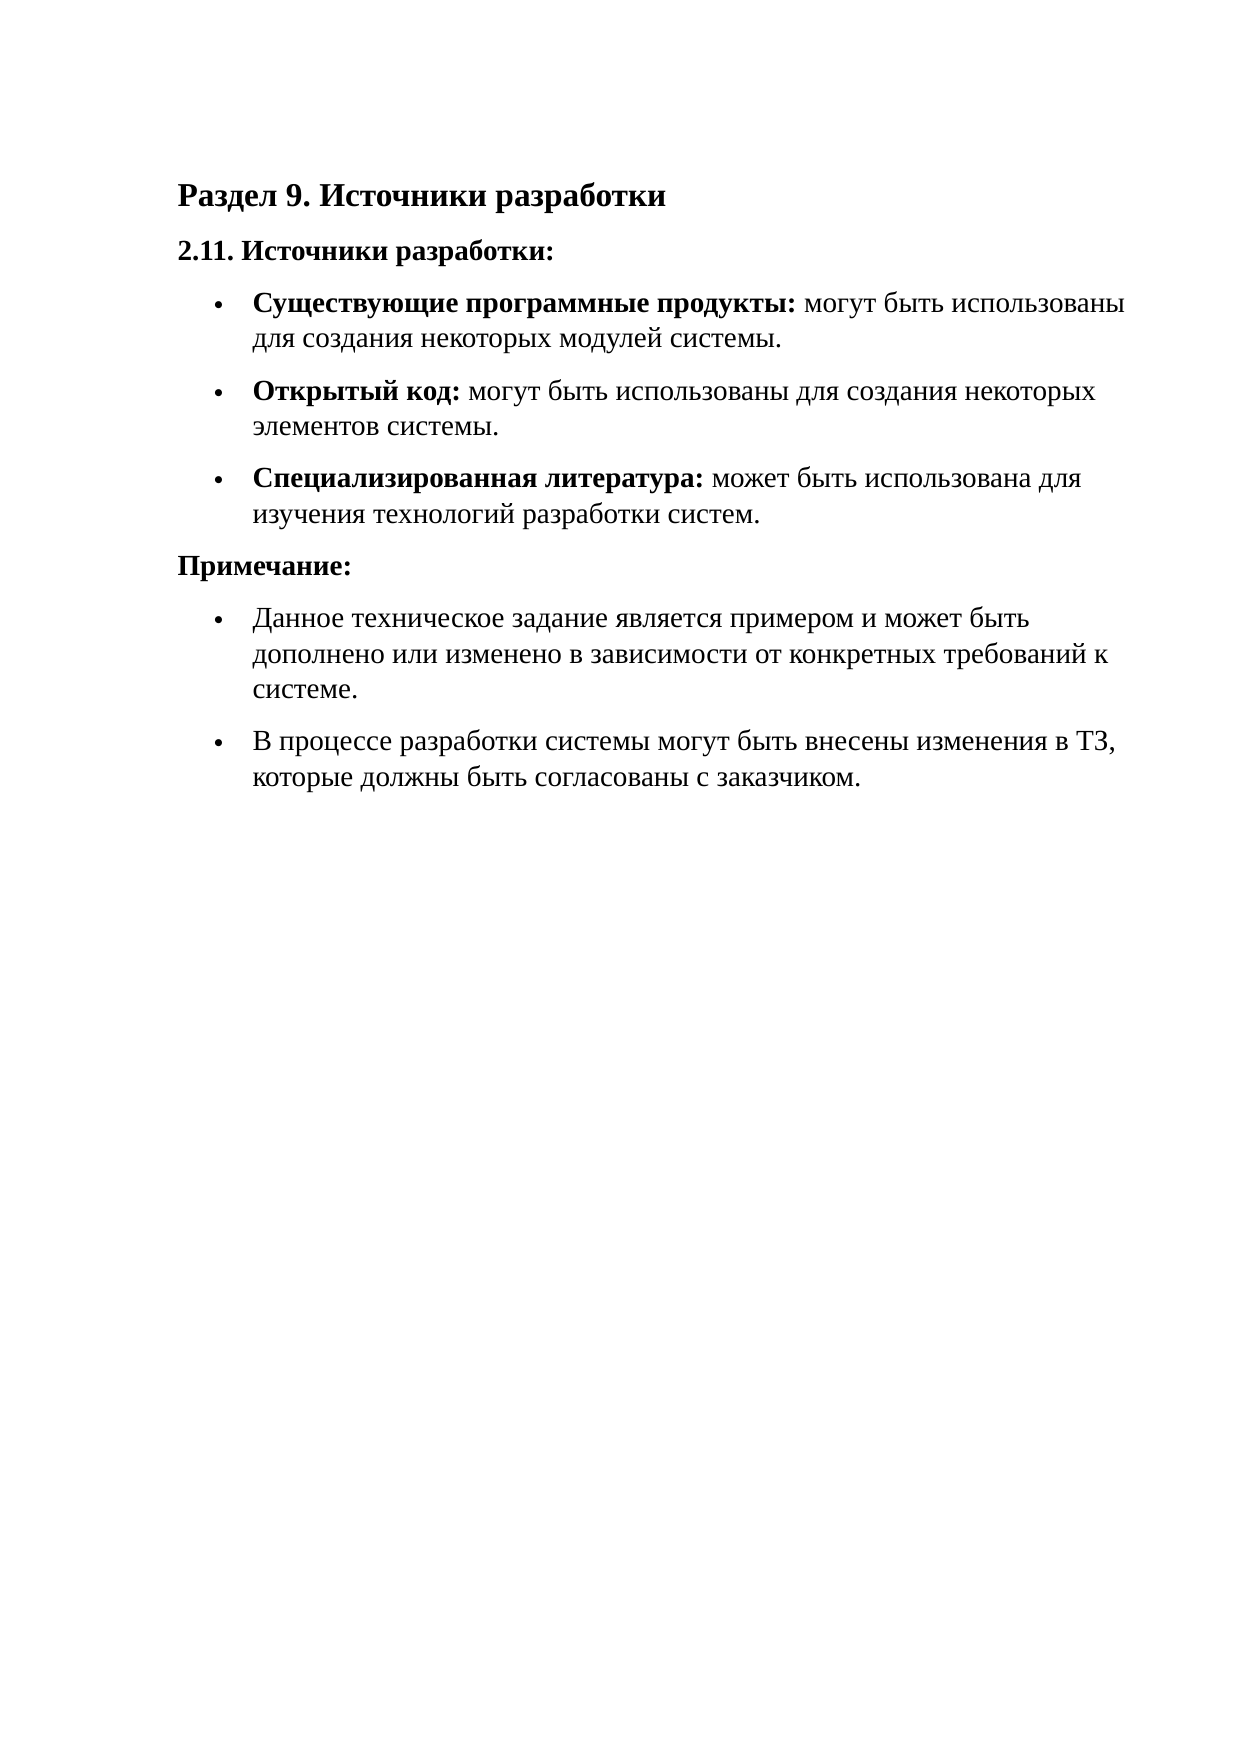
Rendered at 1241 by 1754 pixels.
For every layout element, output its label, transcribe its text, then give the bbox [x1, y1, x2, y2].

text Раздел 9. Источники разработки [177, 175, 1152, 214]
list Специализированная литература: может быть использована для изучения технологий разработки систем. [215, 460, 1152, 529]
text 2.11. Источники разработки: [177, 233, 1152, 266]
list В процессе разработки системы могут быть внесены изменения в ТЗ, которые должны быть согласованы с заказчиком. [215, 723, 1152, 792]
list Открытый код: могут быть использованы для создания некоторых элементов системы. [215, 373, 1152, 442]
list Существующие программные продукты: могут быть использованы для создания некоторых модулей системы. [215, 285, 1152, 354]
list Данное техническое задание является примером и может быть дополнено или изменено в зависимости от конкретных требований к системе. [215, 600, 1152, 705]
text Примечание: [177, 548, 1152, 582]
